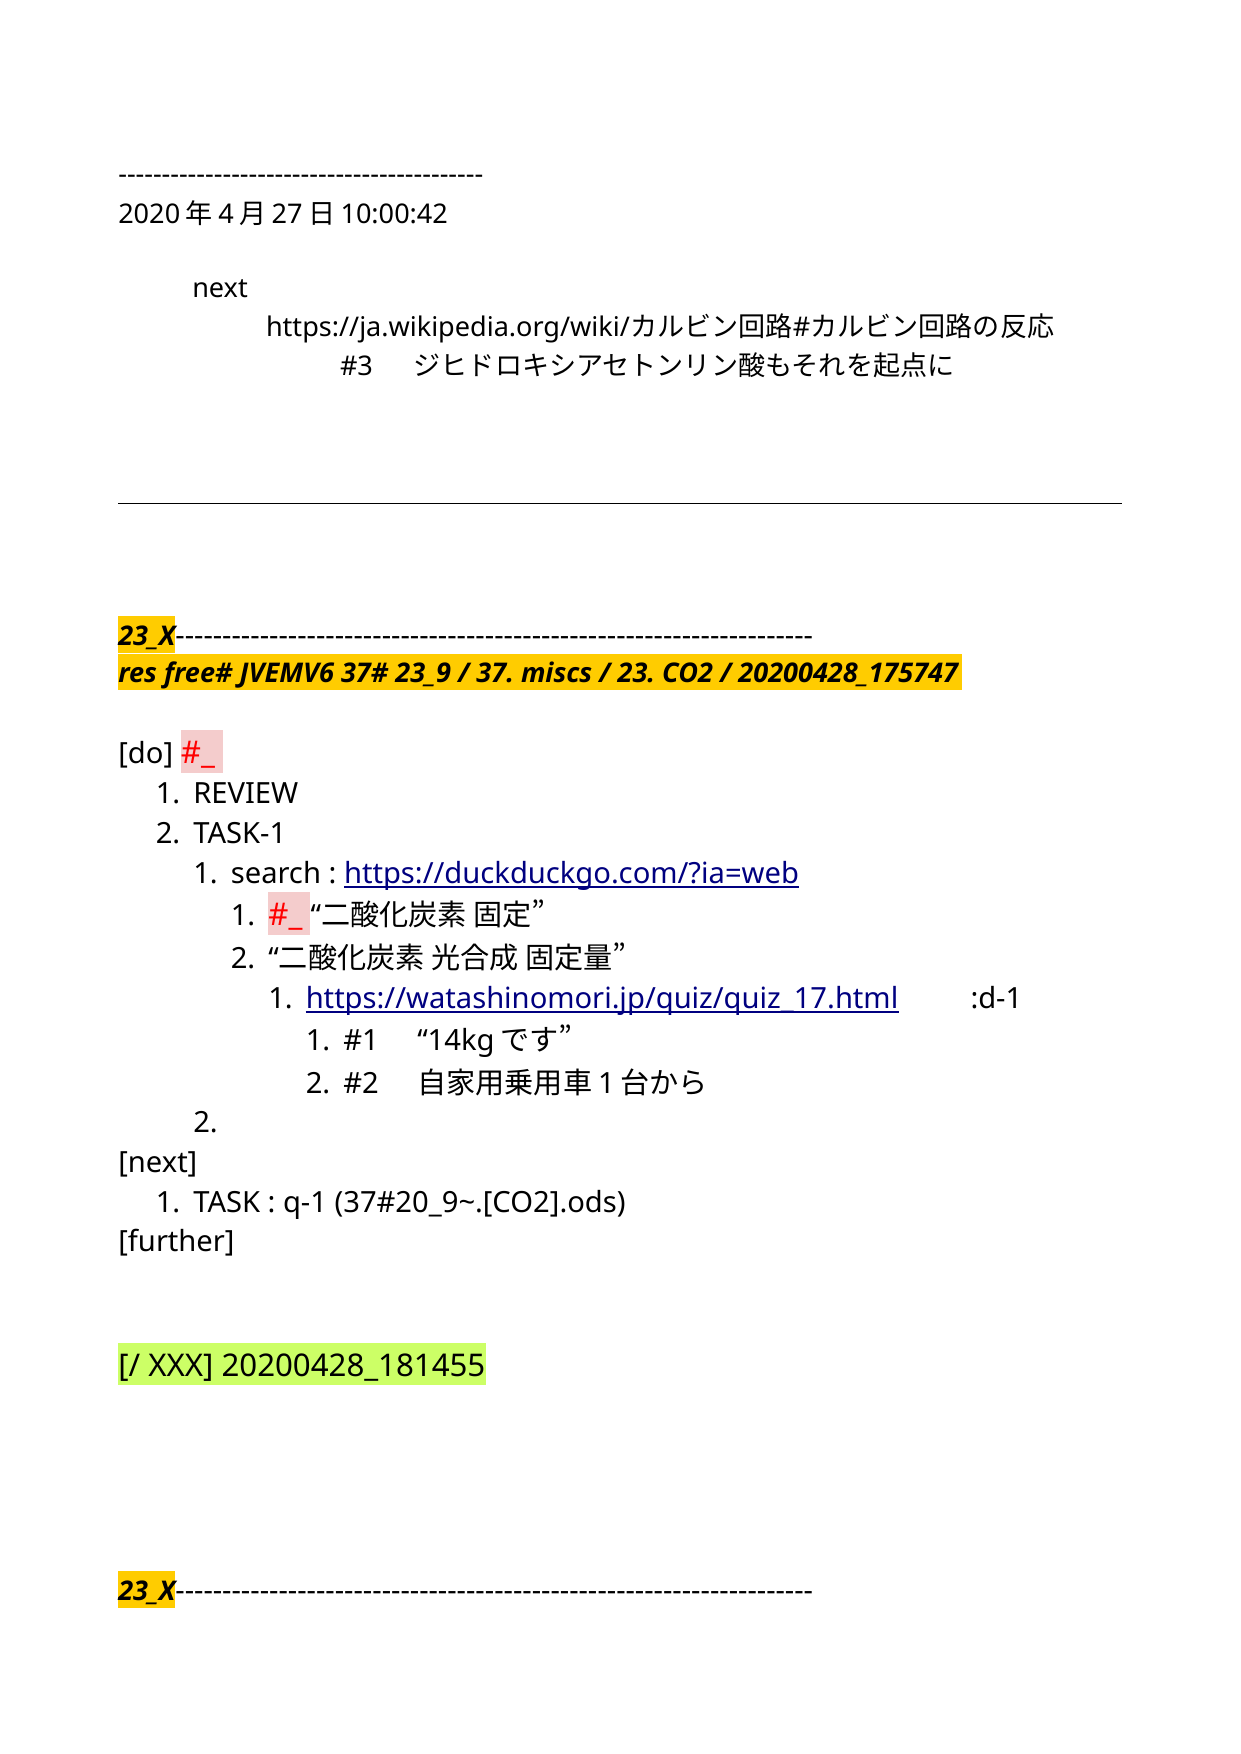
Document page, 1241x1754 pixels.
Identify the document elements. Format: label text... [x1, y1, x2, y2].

text [further] [118, 1221, 1122, 1260]
list #_ “二酸化炭素 固定” [231, 892, 1122, 935]
list “二酸化炭素 光合成 固定量” [231, 935, 1122, 977]
list #1 “14kgです” [306, 1017, 1122, 1059]
text [/ XXX] 20200428_181455 [118, 1300, 1122, 1385]
list search : https://duckduckgo.com/?ia=web [193, 852, 1122, 892]
text 23_X-------------------------------------------------------------------- [118, 614, 1122, 653]
text 2020年4月27日10:00:42 [118, 192, 1122, 231]
text https://ja.wikipedia.org/wiki/カルビン回路#カルビン回路の反応 [118, 305, 1122, 344]
list https://watashinomori.jp/quiz/quiz_17.html :d-1 [268, 977, 1122, 1017]
text res free# JVEMV6 37# 23_9 / 37. miscs / 23. CO2 / 20200428_175747 [118, 653, 1122, 690]
list #2 自家用乗用車1台から [306, 1059, 1122, 1102]
list TASK-1 [156, 812, 1122, 852]
text [next] [118, 1141, 1122, 1181]
text 23_X-------------------------------------------------------------------- [118, 1569, 1122, 1609]
text next [118, 268, 1122, 305]
list TASK : q-1 (37#20_9~.[CO2].ods) [156, 1181, 1122, 1221]
text #3 ジヒドロキシアセトンリン酸もそれを起点に [118, 344, 1122, 384]
text [do] #_ [118, 730, 1122, 773]
text ------------------------------------------ [118, 155, 1122, 192]
list REVIEW [156, 773, 1122, 812]
